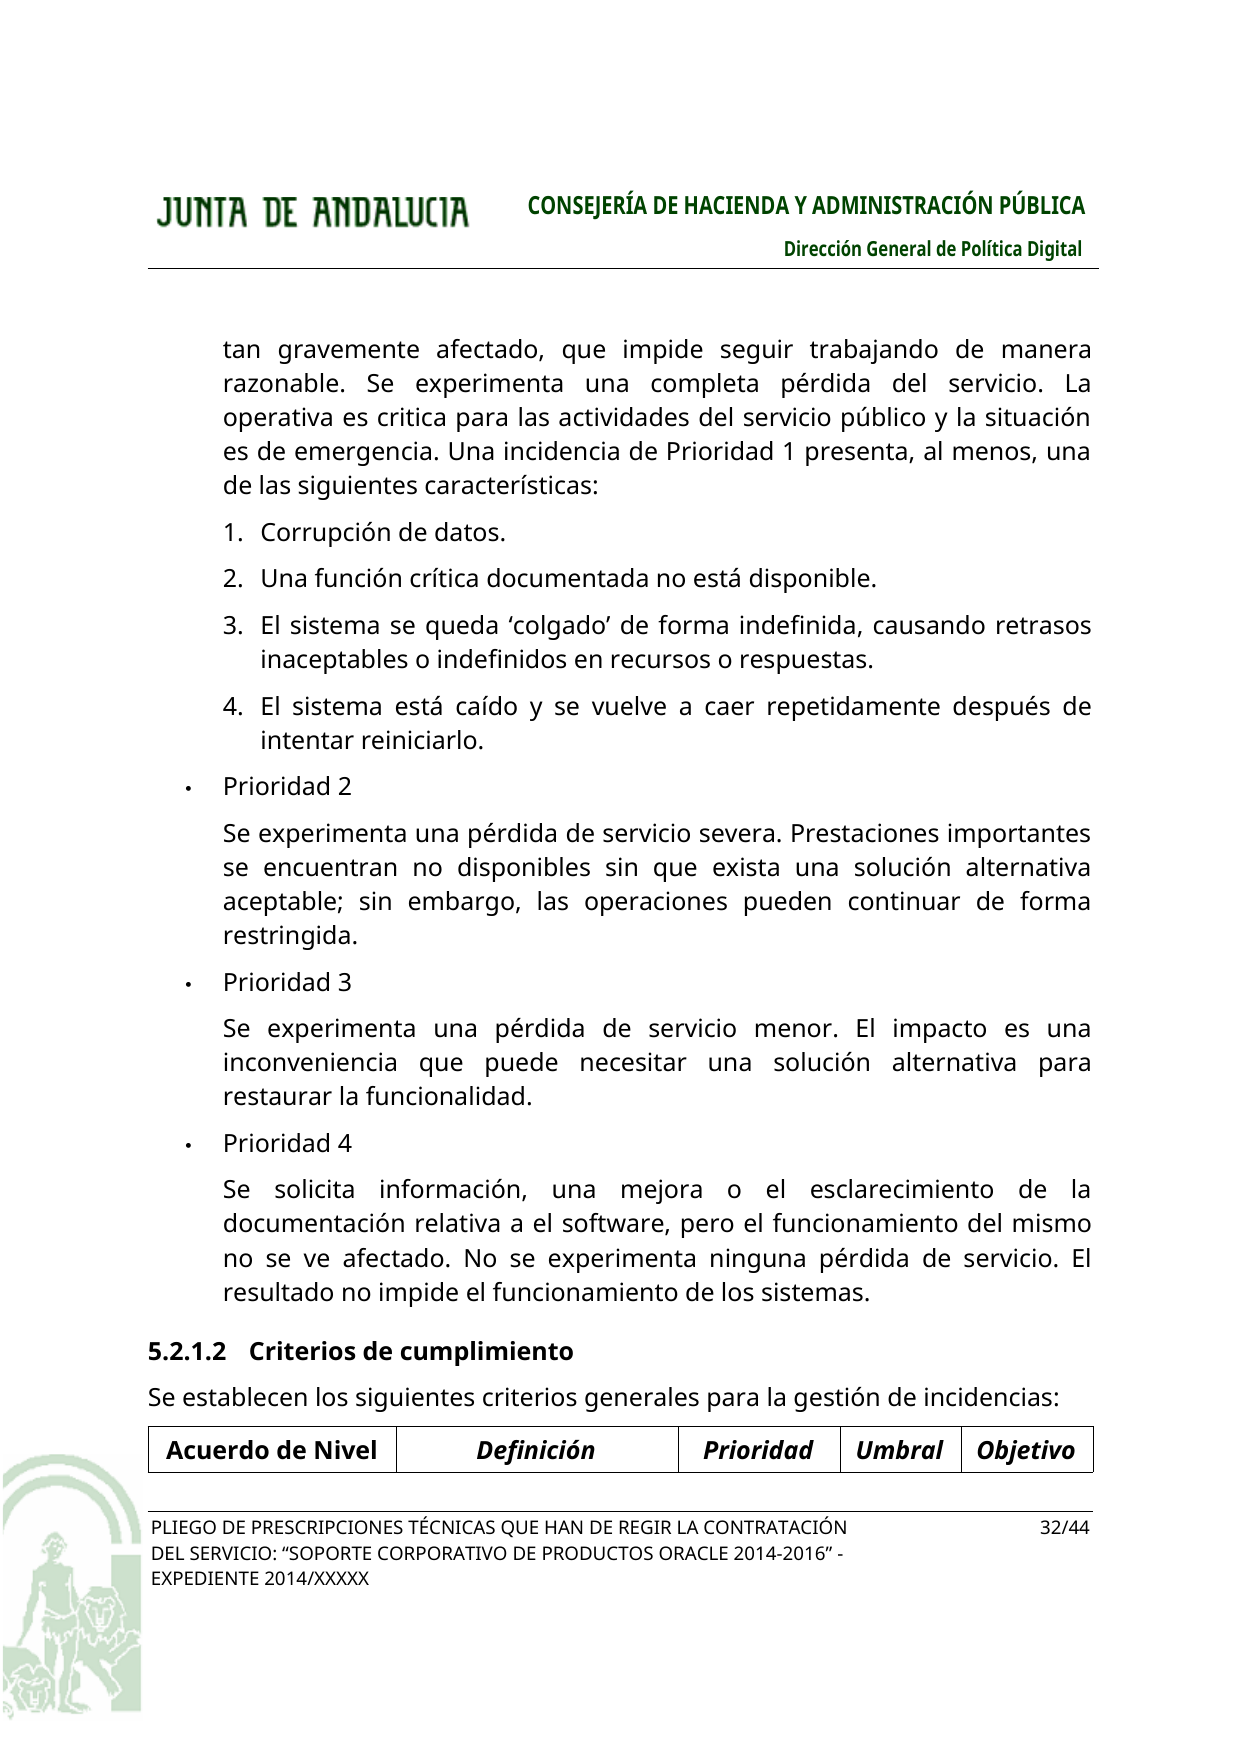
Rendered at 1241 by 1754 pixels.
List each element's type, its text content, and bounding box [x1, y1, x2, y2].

list El sistema está caído y se vuelve a caer repetidamente después de intentar reiniciarlo. [223, 688, 1093, 756]
list Prioridad 2 [185, 769, 1093, 803]
table_header Objetivo [962, 1427, 1093, 1472]
table_header Prioridad [679, 1427, 840, 1472]
subtitle Criterios de cumplimiento [148, 1333, 1093, 1367]
list El sistema se queda ‘colgado’ de forma indefinida, causando retrasos inaceptables o indefinidos en recursos o respuestas. [223, 608, 1093, 676]
list Corrupción de datos. [223, 514, 1093, 549]
list Se experimenta una pérdida de servicio severa. Prestaciones importantes se encuentran no disponibles sin que exista una solución alternativa aceptable; sin embargo, las operaciones pueden continuar de forma restringida. [185, 816, 1093, 952]
list Prioridad 3 [185, 964, 1093, 998]
list Prioridad 4 [185, 1126, 1093, 1159]
picture [156, 197, 471, 229]
picture [2, 1454, 144, 1722]
list Una función crítica documentada no está disponible. [223, 561, 1093, 595]
list Se solicita información, una mejora o el esclarecimiento de la documentación relativa a el software, pero el funcionamiento del mismo no se ve afectado. No se experimenta ninguna pérdida de servicio. El resultado no impide el funcionamiento de los sistemas. [185, 1172, 1093, 1308]
table_header Umbral [841, 1427, 961, 1472]
table_header Definición [397, 1427, 678, 1472]
text Se establecen los siguientes criterios generales para la gestión de incidencias: [148, 1380, 1093, 1414]
list tan gravemente afectado, que impide seguir trabajando de manera razonable. Se experimenta una completa pérdida del servicio. La operativa es critica para las actividades del servicio público y la situación es de emergencia. Una incidencia de Prioridad 1 presenta, al menos, una de las siguientes características: [185, 332, 1093, 502]
list Se experimenta una pérdida de servicio menor. El impacto es una inconveniencia que puede necesitar una solución alternativa para restaurar la funcionalidad. [185, 1011, 1093, 1113]
table_header Acuerdo de Nivel [149, 1427, 396, 1472]
